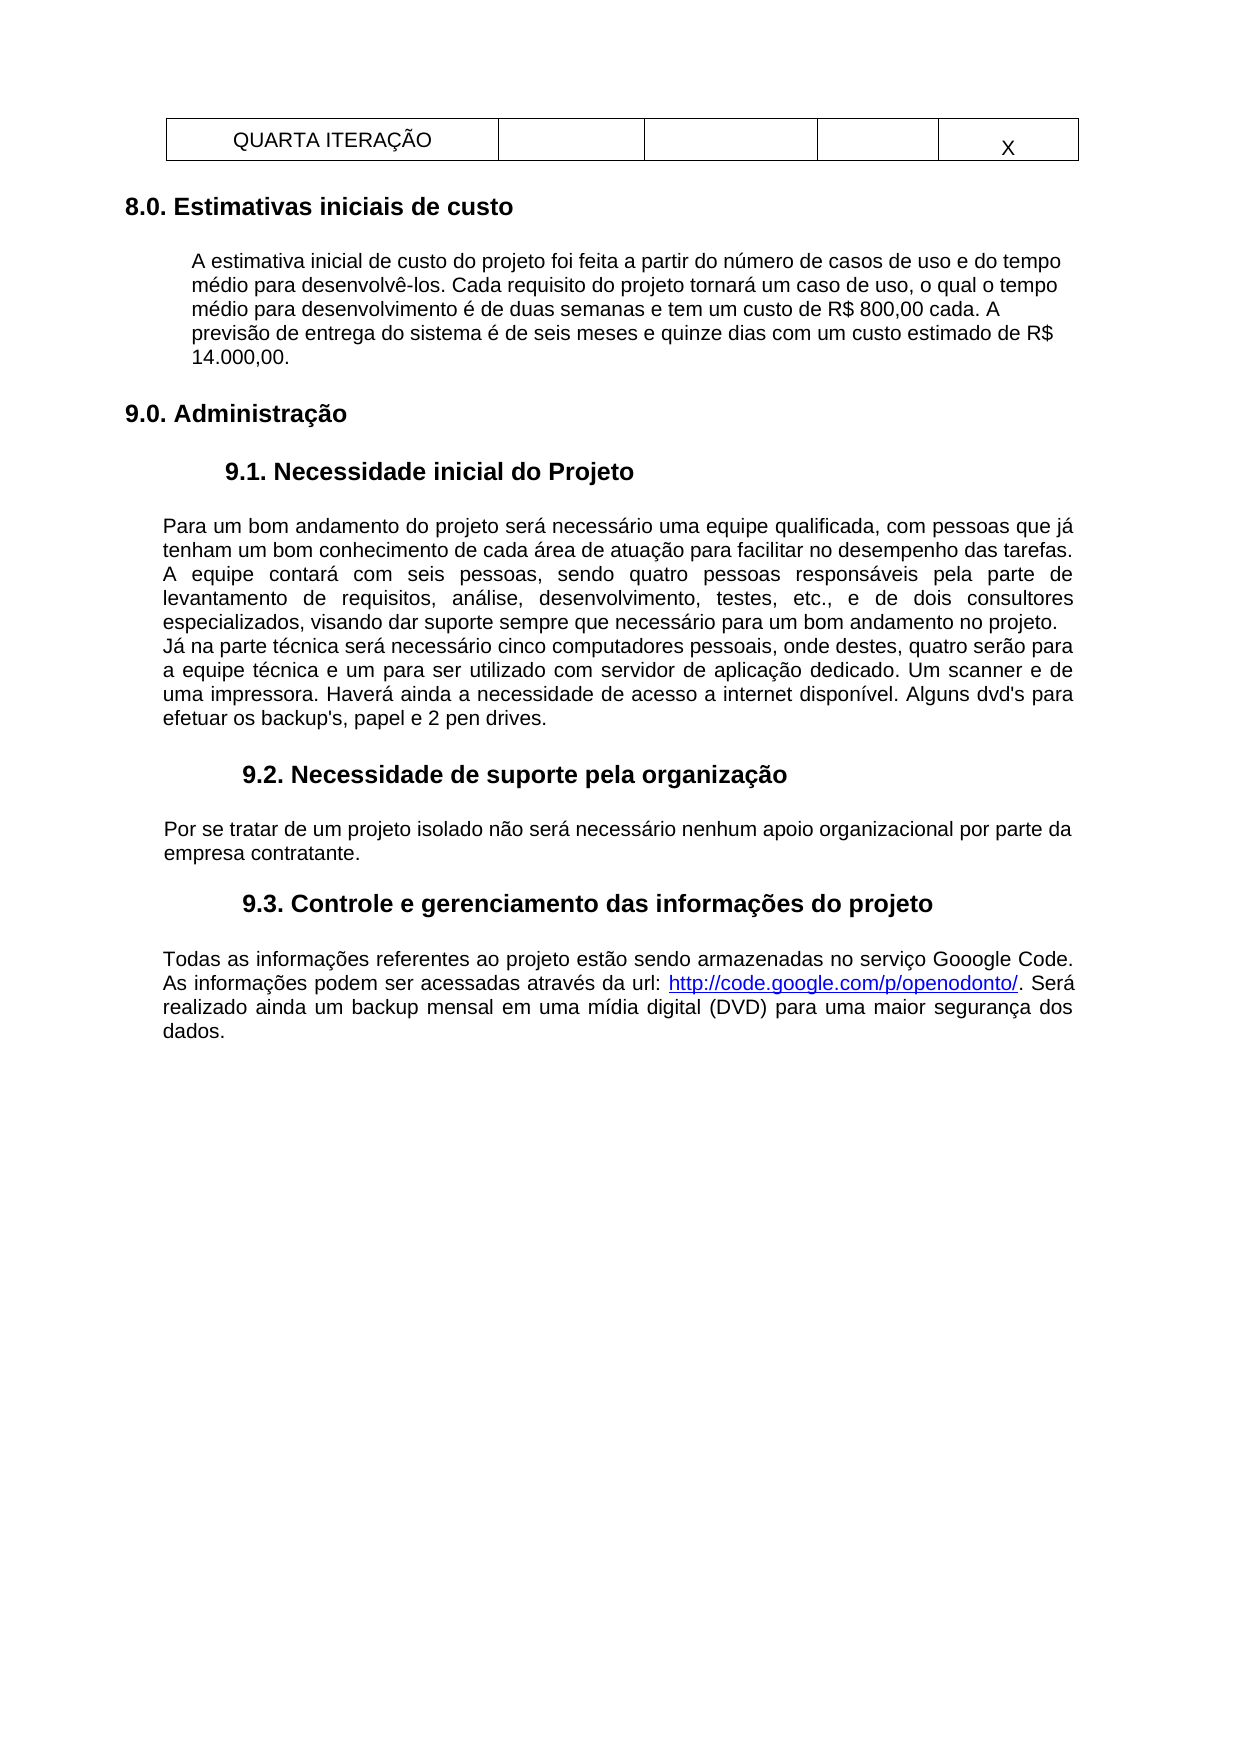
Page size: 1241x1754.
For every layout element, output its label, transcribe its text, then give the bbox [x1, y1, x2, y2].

table_cell X [939, 119, 1078, 160]
subtitle 9.1. Necessidade inicial do Projeto [225, 456, 1075, 485]
text Por se tratar de um projeto isolado não será necessário nenhum apoio organizacional por parte da empresa contratante. [164, 817, 1075, 865]
subtitle 8.0. Estimativas iniciais de custo [125, 191, 1075, 220]
subtitle 9.2. Necessidade de suporte pela organização [212, 760, 1075, 788]
table_cell QUARTA ITERAÇÃO [167, 119, 498, 160]
table_cell [818, 119, 938, 160]
table_cell [645, 119, 817, 160]
text Todas as informações referentes ao projeto estão sendo armazenadas no serviço Gooogle Code. As informações podem ser acessadas através da url: http://code.google.com/p/openodonto/. Será realizado ainda um backup mensal em uma mídia digital (DVD) para uma maior segurança dos dados. [163, 947, 1075, 1042]
text Já na parte técnica será necessário cinco computadores pessoais, onde destes, quatro serão para a equipe técnica e um para ser utilizado com servidor de aplicação dedicado. Um scanner e de uma impressora. Haverá ainda a necessidade de acesso a internet disponível. Alguns dvd's para efetuar os backup's, papel e 2 pen drives. [163, 634, 1075, 729]
text A estimativa inicial de custo do projeto foi feita a partir do número de casos de uso e do tempo médio para desenvolvê-los. Cada requisito do projeto tornará um caso de uso, o qual o tempo médio para desenvolvimento é de duas semanas e tem um custo de R$ 800,00 cada. A previsão de entrega do sistema é de seis meses e quinze dias com um custo estimado de R$ 14.000,00. [191, 249, 1075, 369]
table_cell [499, 119, 644, 160]
subtitle 9.0. Administração [125, 399, 1075, 428]
subtitle 9.3. Controle e gerenciamento das informações do projeto [212, 889, 1075, 918]
text Para um bom andamento do projeto será necessário uma equipe qualificada, com pessoas que já tenham um bom conhecimento de cada área de atuação para facilitar no desempenho das tarefas. A equipe contará com seis pessoas, sendo quatro pessoas responsáveis pela parte de levantamento de requisitos, análise, desenvolvimento, testes, etc., e de dois consultores especializados, visando dar suporte sempre que necessário para um bom andamento no projeto. [163, 514, 1075, 634]
